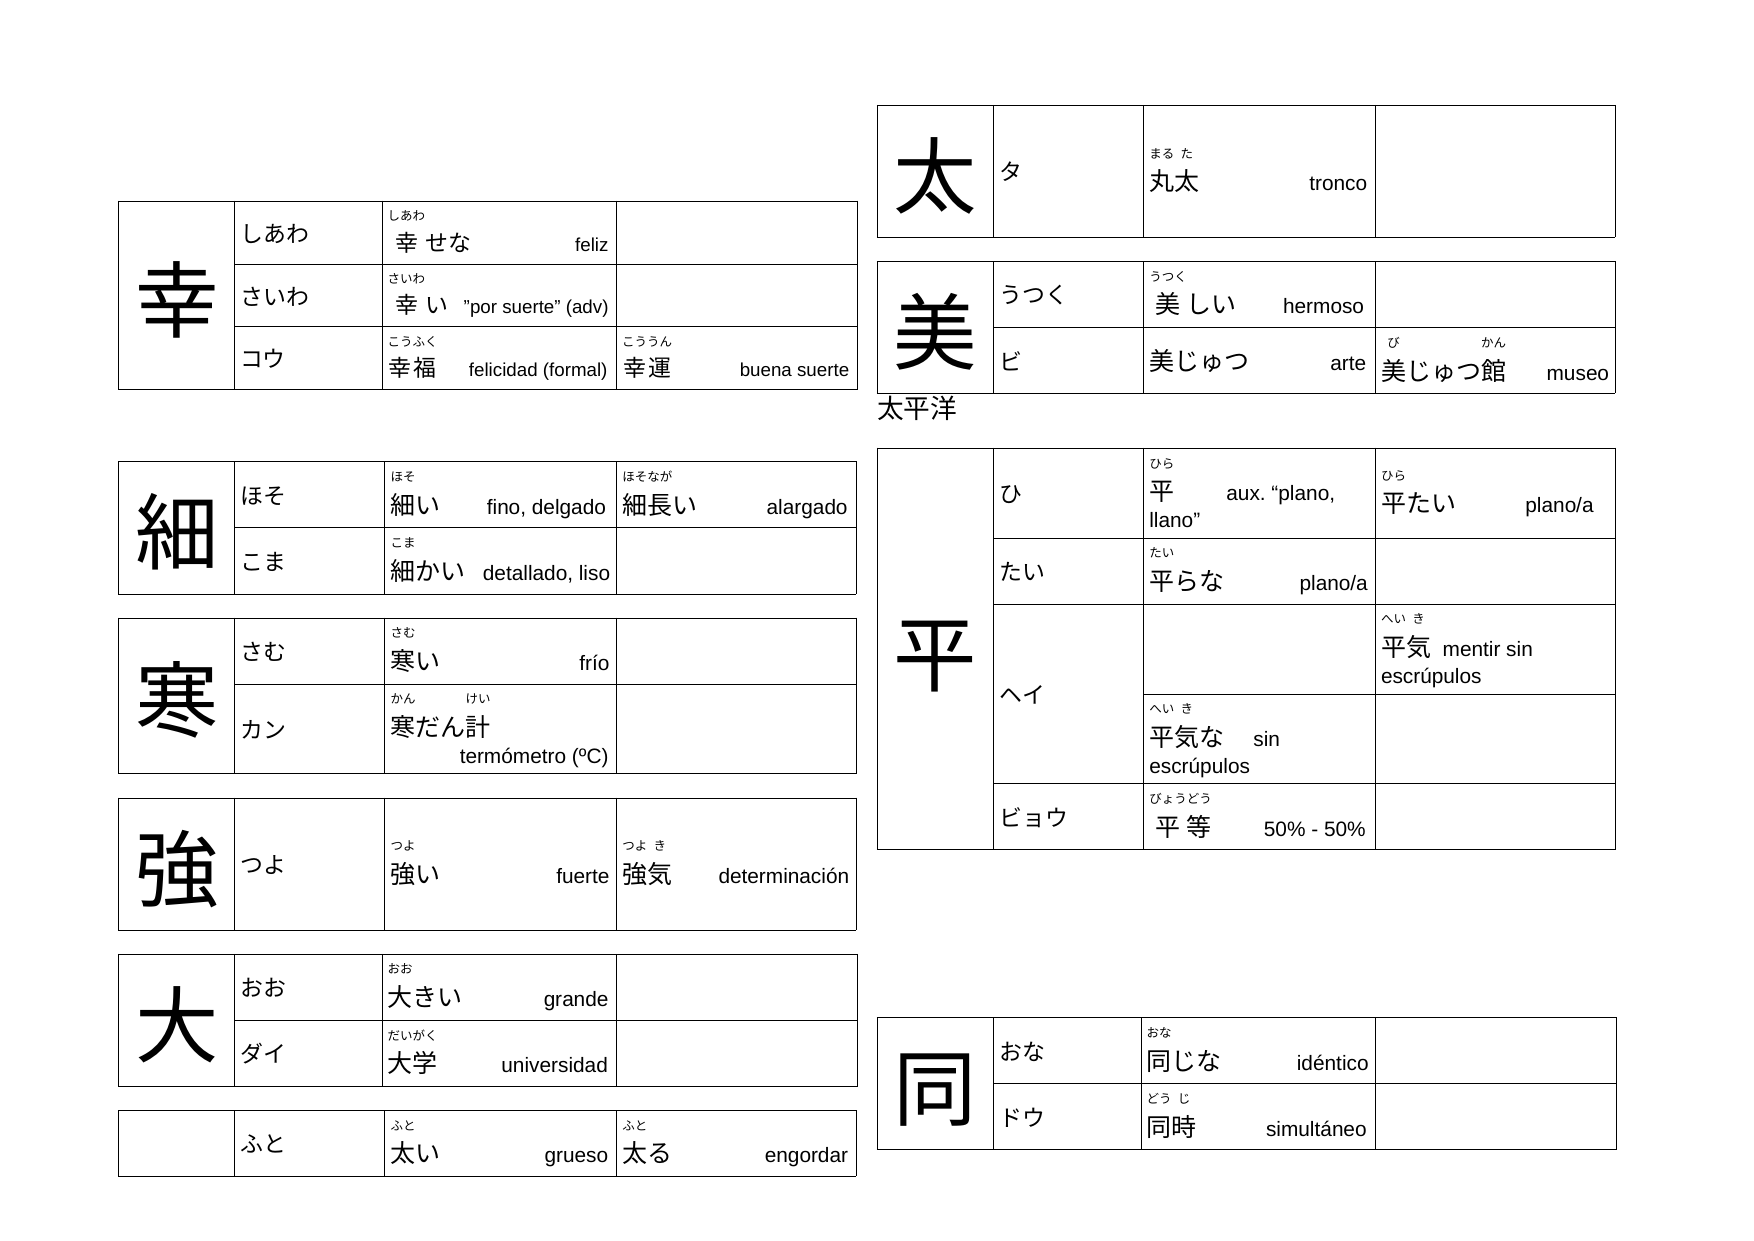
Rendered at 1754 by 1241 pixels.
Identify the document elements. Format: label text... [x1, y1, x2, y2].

table_header しあわ [235, 202, 382, 263]
table_cell 平へい気き mentir sin escrúpulos [1376, 605, 1615, 693]
table_cell 平へい気きな sin escrúpulos [1144, 695, 1375, 783]
table_cell 平たいらな plano/a [1144, 539, 1375, 603]
table_header 平ひらたい plano/a [1376, 449, 1615, 538]
table_cell ビョウ [994, 784, 1143, 849]
table_header さむ [235, 619, 384, 683]
table_header 同 [878, 1018, 993, 1149]
table_header 強つよい fuerte [385, 799, 616, 929]
table_header ほそ [235, 462, 384, 527]
table_header 平ひら aux. “plano, llano” [1144, 449, 1375, 538]
table_cell ダイ [235, 1021, 382, 1086]
table_header [617, 202, 857, 263]
table_header [1376, 1018, 1616, 1083]
table_cell 美じゅつ arte [1144, 328, 1375, 393]
table_header うつく [994, 262, 1143, 327]
table_header 大おおきい grande [383, 955, 616, 1019]
table_cell ビ [994, 328, 1143, 393]
table_cell こま [235, 528, 384, 593]
table_cell [617, 685, 856, 773]
table_header 美うつくしい hermoso [1144, 262, 1375, 327]
table_cell 幸こう運うん buena suerte [617, 327, 857, 389]
table_cell ヘイ [994, 605, 1143, 783]
table_header 強 [119, 799, 234, 929]
table_header 幸しあわせな feliz [383, 202, 616, 263]
table_header 同おなじな idéntico [1142, 1018, 1375, 1083]
table_cell [617, 528, 856, 593]
table_header [617, 955, 857, 1019]
table_cell たい [994, 539, 1143, 603]
table_header 寒さむい frío [385, 619, 616, 683]
table_header 細 [119, 462, 234, 593]
table_header 幸 [119, 202, 234, 389]
table_header 大 [119, 955, 234, 1086]
table_cell 平びょう等どう 50% - 50% [1144, 784, 1375, 849]
table_cell 幸こう福ふく felicidad (formal) [383, 327, 616, 389]
table_cell [1376, 106, 1615, 237]
table_header 太 [878, 106, 993, 237]
table_cell タ [994, 106, 1143, 237]
table_header 太ふとる engordar [617, 1111, 856, 1176]
table_cell 細こまかい detallado, liso [385, 528, 616, 593]
table_header おお [235, 955, 382, 1019]
table_cell [1376, 539, 1615, 603]
table_cell [1376, 1084, 1616, 1149]
table_header [1376, 262, 1615, 327]
table_cell 大だい学がく universidad [383, 1021, 616, 1086]
table_cell 美びじゅつ館かん museo [1376, 328, 1615, 393]
table_cell さいわ [235, 265, 382, 326]
table_header 平 [878, 449, 993, 849]
table_header 強つよ気き determinación [617, 799, 856, 929]
table_cell 寒かんだん計けい termómetro (ºC) [385, 685, 616, 773]
table_cell コウ [235, 327, 382, 389]
table_header 寒 [119, 619, 234, 773]
table_cell ドウ [994, 1084, 1141, 1149]
table_header ひ [994, 449, 1143, 538]
table_cell 幸さいわい ”por suerte” (adv) [383, 265, 616, 326]
table_header 太ふとい grueso [385, 1111, 616, 1176]
table_cell [1376, 784, 1615, 849]
table_header [617, 619, 856, 683]
table_cell カン [235, 685, 384, 773]
table_header [119, 1111, 234, 1176]
table_cell [617, 265, 857, 326]
table_header 細ほそ長ながい alargado [617, 462, 856, 527]
table_header 細ほそい fino, delgado [385, 462, 616, 527]
table_cell [1144, 605, 1375, 693]
table_header 美 [878, 262, 993, 393]
table_header つよ [235, 799, 384, 929]
table_cell 丸まる太た tronco [1144, 106, 1375, 237]
table_cell 同どう時じ simultáneo [1142, 1084, 1375, 1149]
text 太平洋 [877, 393, 1636, 424]
table_header ふと [235, 1111, 384, 1176]
table_cell [617, 1021, 857, 1086]
table_cell [1376, 695, 1615, 783]
table_header おな [994, 1018, 1141, 1083]
